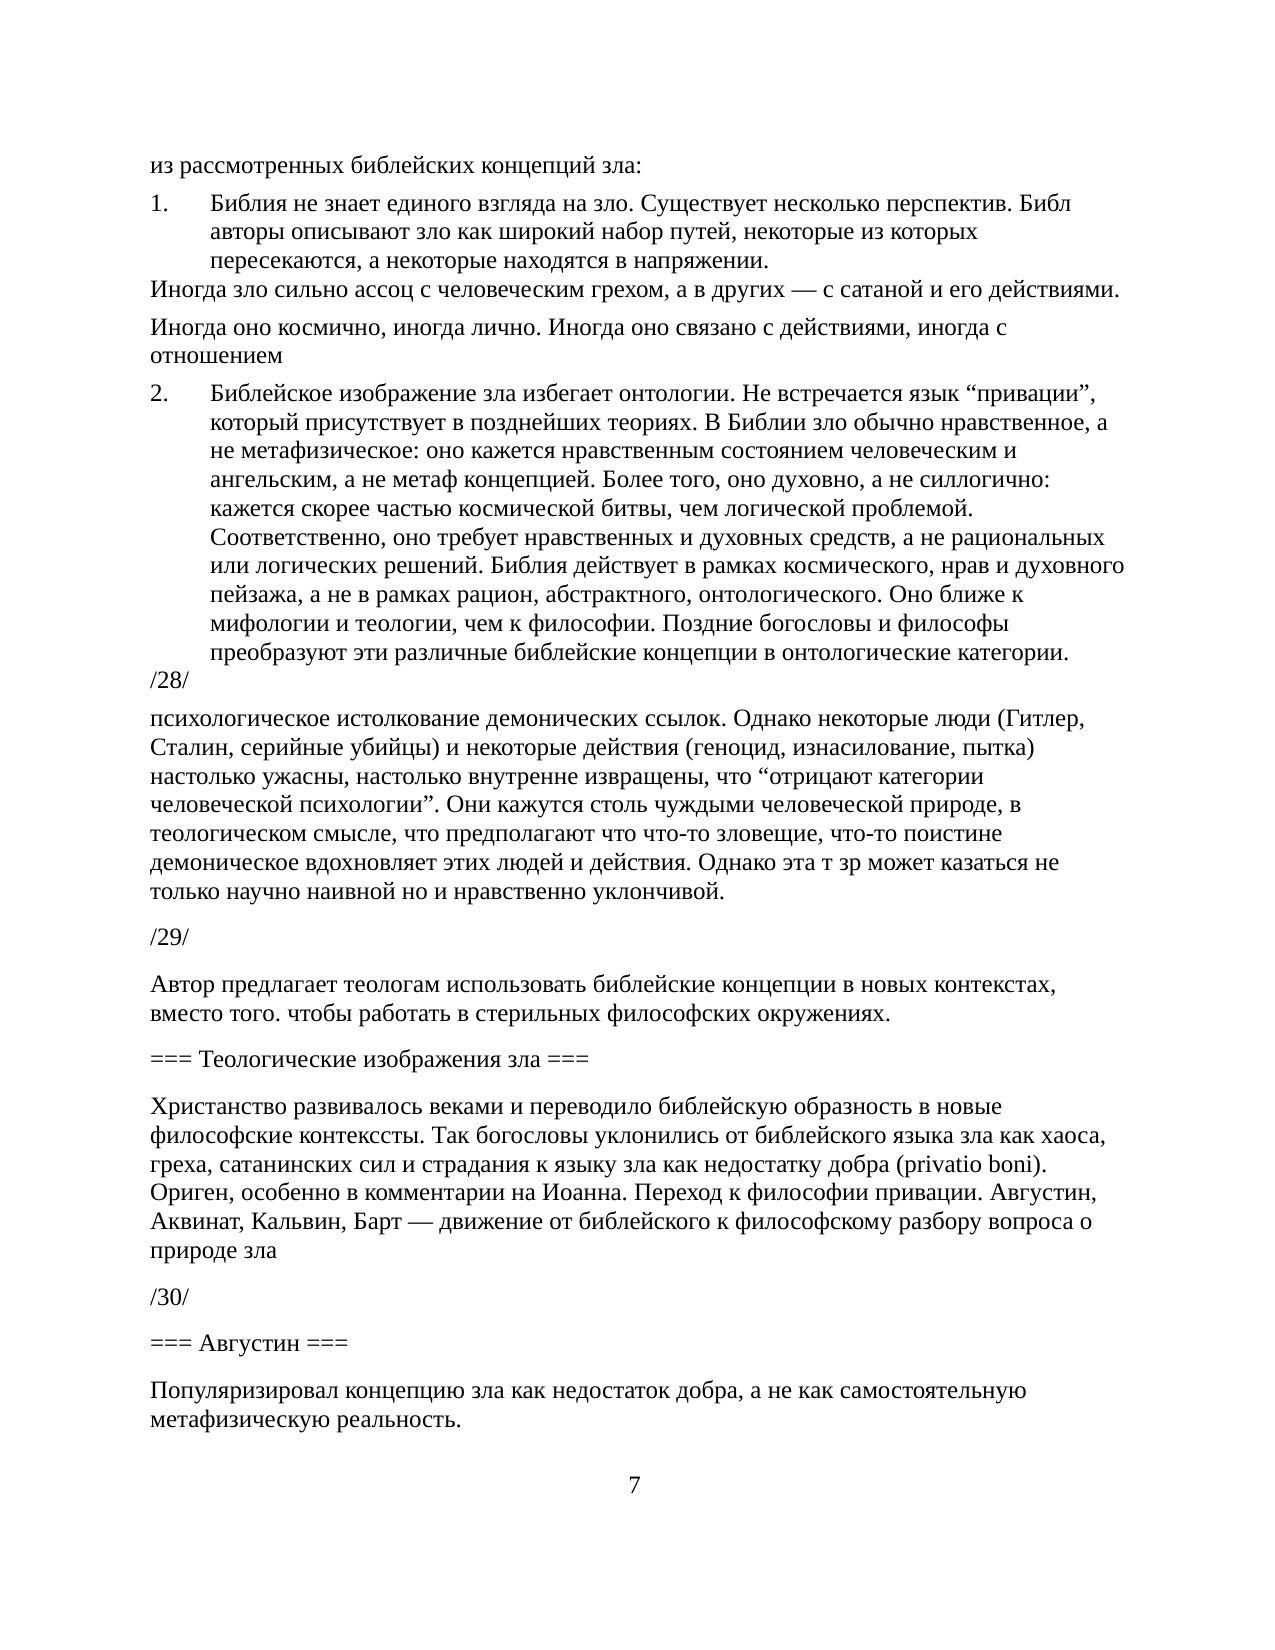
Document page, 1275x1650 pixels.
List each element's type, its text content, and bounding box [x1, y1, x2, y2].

text === Августин === [150, 1328, 1125, 1357]
text /30/ [150, 1282, 1125, 1310]
text /29/ [150, 922, 1125, 951]
text Популяризировал концепцию зла как недостаток добра, а не как самостоятельную метафизическую реальность. [150, 1375, 1125, 1432]
text Христанство развивалось веками и переводило библейскую образность в новые философские контекссты. Так богословы уклонились от библейского языка зла как хаоса, греха, сатанинских сил и страдания к языку зла как недостатку добра (privatio boni). Ориген, особенно в комментарии на Иоанна. Переход к философии привации. Августин, Аквинат, Кальвин, Барт — движение от библейского к философскому разбору вопроса о природе зла [150, 1091, 1125, 1264]
text Иногда оно космично, иногда лично. Иногда оно связано с действиями, иногда с отношением [150, 312, 1125, 369]
text из рассмотренных библейских концепций зла: [150, 150, 1125, 179]
text === Теологические изображения зла === [150, 1044, 1125, 1073]
text психологическое истолкование демонических ссылок. Однако некоторые люди (Гитлер, Сталин, серийные убийцы) и некоторые действия (геноцид, изнасилование, пытка) настолько ужасны, настолько внутренне извращены, что “отрицают категории человеческой психологии”. Они кажутся столь чуждыми человеческой природе, в теологическом смысле, что предполагают что что-то зловещие, что-то поистине демоническое вдохновляет этих людей и действия. Однако эта т зр может казаться не только научно наивной но и нравственно уклончивой. [150, 703, 1125, 904]
text Автор предлагает теологам использовать библейские концепции в новых контекстах, вместо того. чтобы работать в стерильных философских окружениях. [150, 969, 1125, 1027]
list Библия не знает единого взгляда на зло. Существует несколько перспектив. Библ авторы описывают зло как широкий набор путей, некоторые из которых пересекаются, а некоторые находятся в напряжении. [150, 188, 1125, 274]
text Иногда зло сильно ассоц с человеческим грехом, а в других — с сатаной и его действиями. [150, 274, 1125, 303]
text /28/ [150, 666, 1125, 694]
list Библейское изображение зла избегает онтологии. Не встречается язык “привации”, который присутствует в позднейших теориях. В Библии зло обычно нравственное, а не метафизическое: оно кажется нравственным состоянием человеческим и ангельским, а не метаф концепцией. Более того, оно духовно, а не силлогично: кажется скорее частью космической битвы, чем логической проблемой. Соответственно, оно требует нравственных и духовных средств, а не рациональных или логических решений. Библия действует в рамках космического, нрав и духовного пейзажа, а не в рамках рацион, абстрактного, онтологического. Оно ближе к мифологии и теологии, чем к философии. Поздние богословы и философы преобразуют эти различные библейские концепции в онтологические категории. [150, 378, 1125, 666]
